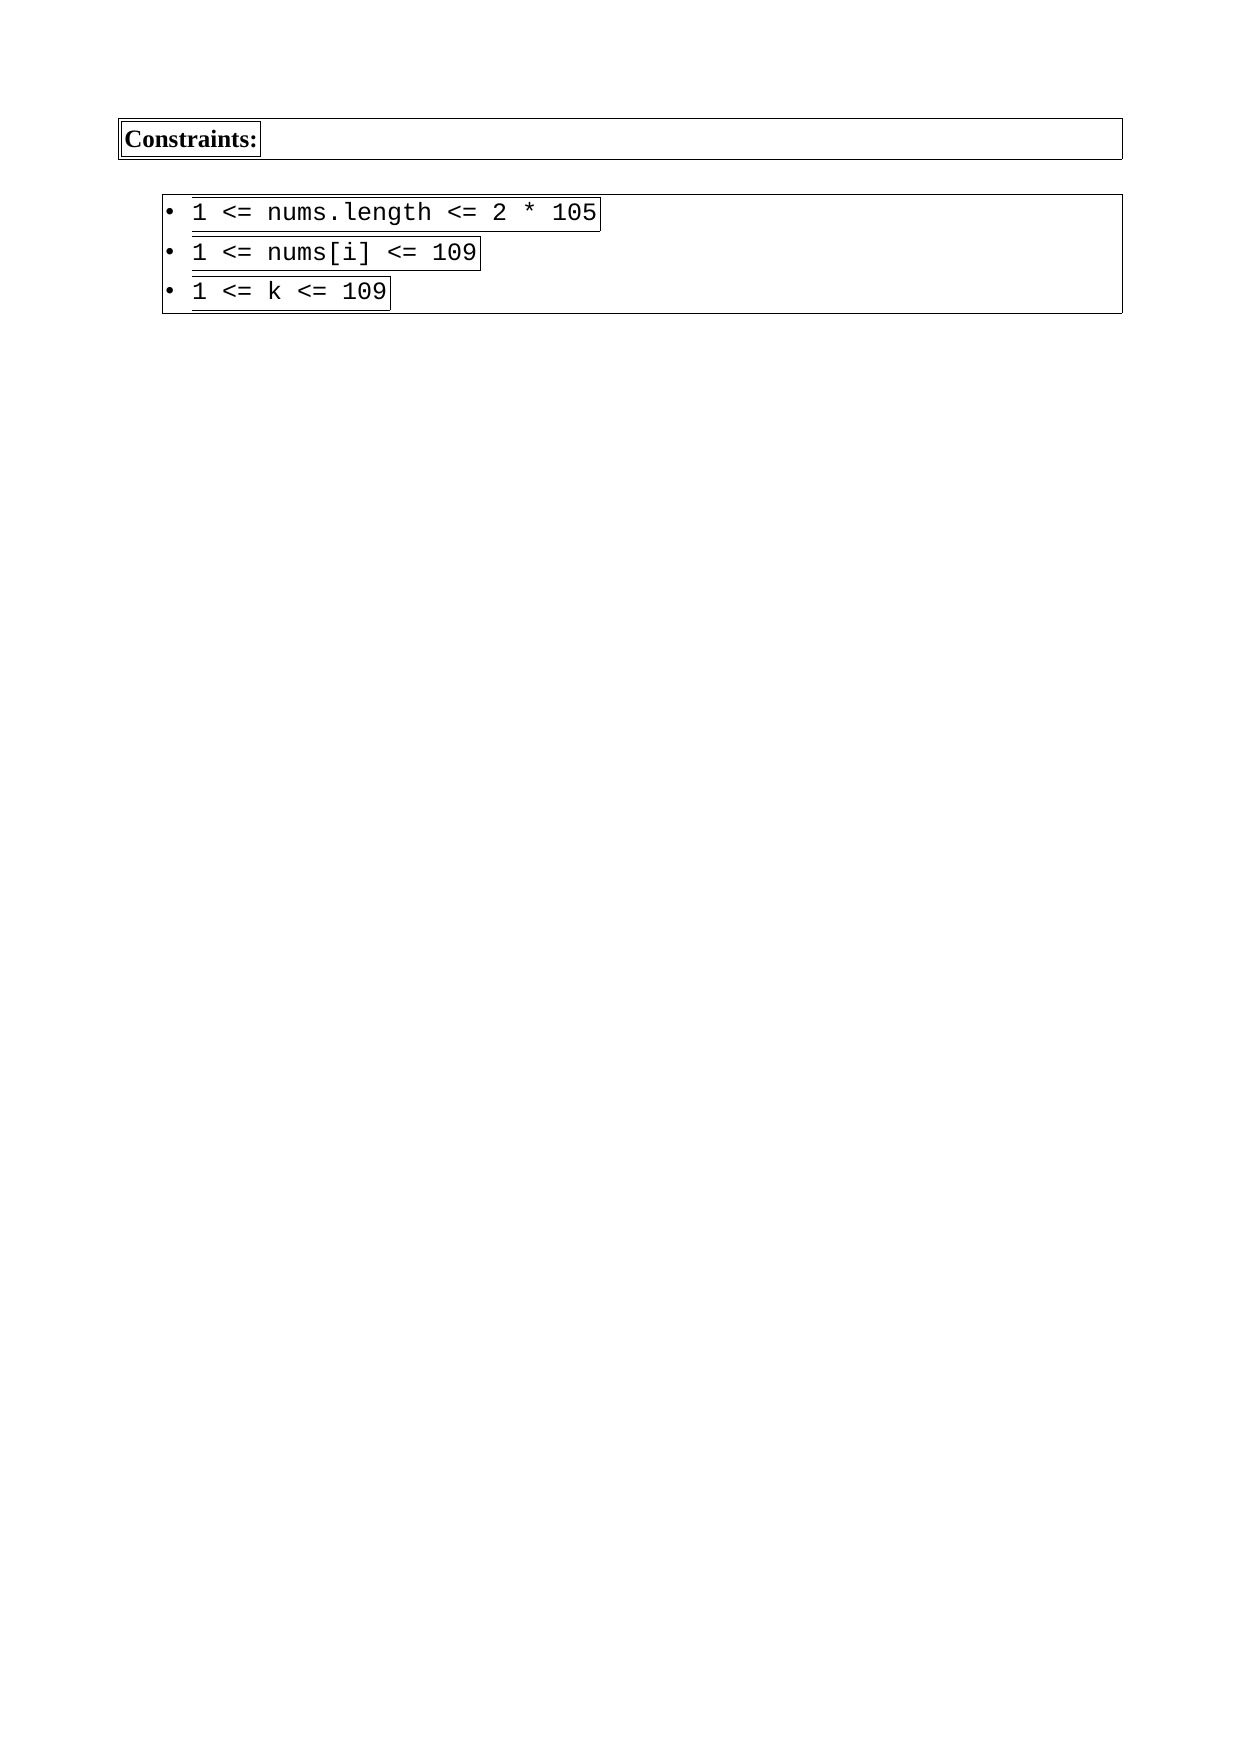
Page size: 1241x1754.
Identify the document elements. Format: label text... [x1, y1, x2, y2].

list 1 <= nums.length <= 2 * 105 [163, 195, 1122, 231]
text Constraints: [119, 119, 1122, 159]
list 1 <= nums[i] <= 109 [163, 233, 1122, 271]
list 1 <= k <= 109 [163, 273, 1122, 313]
